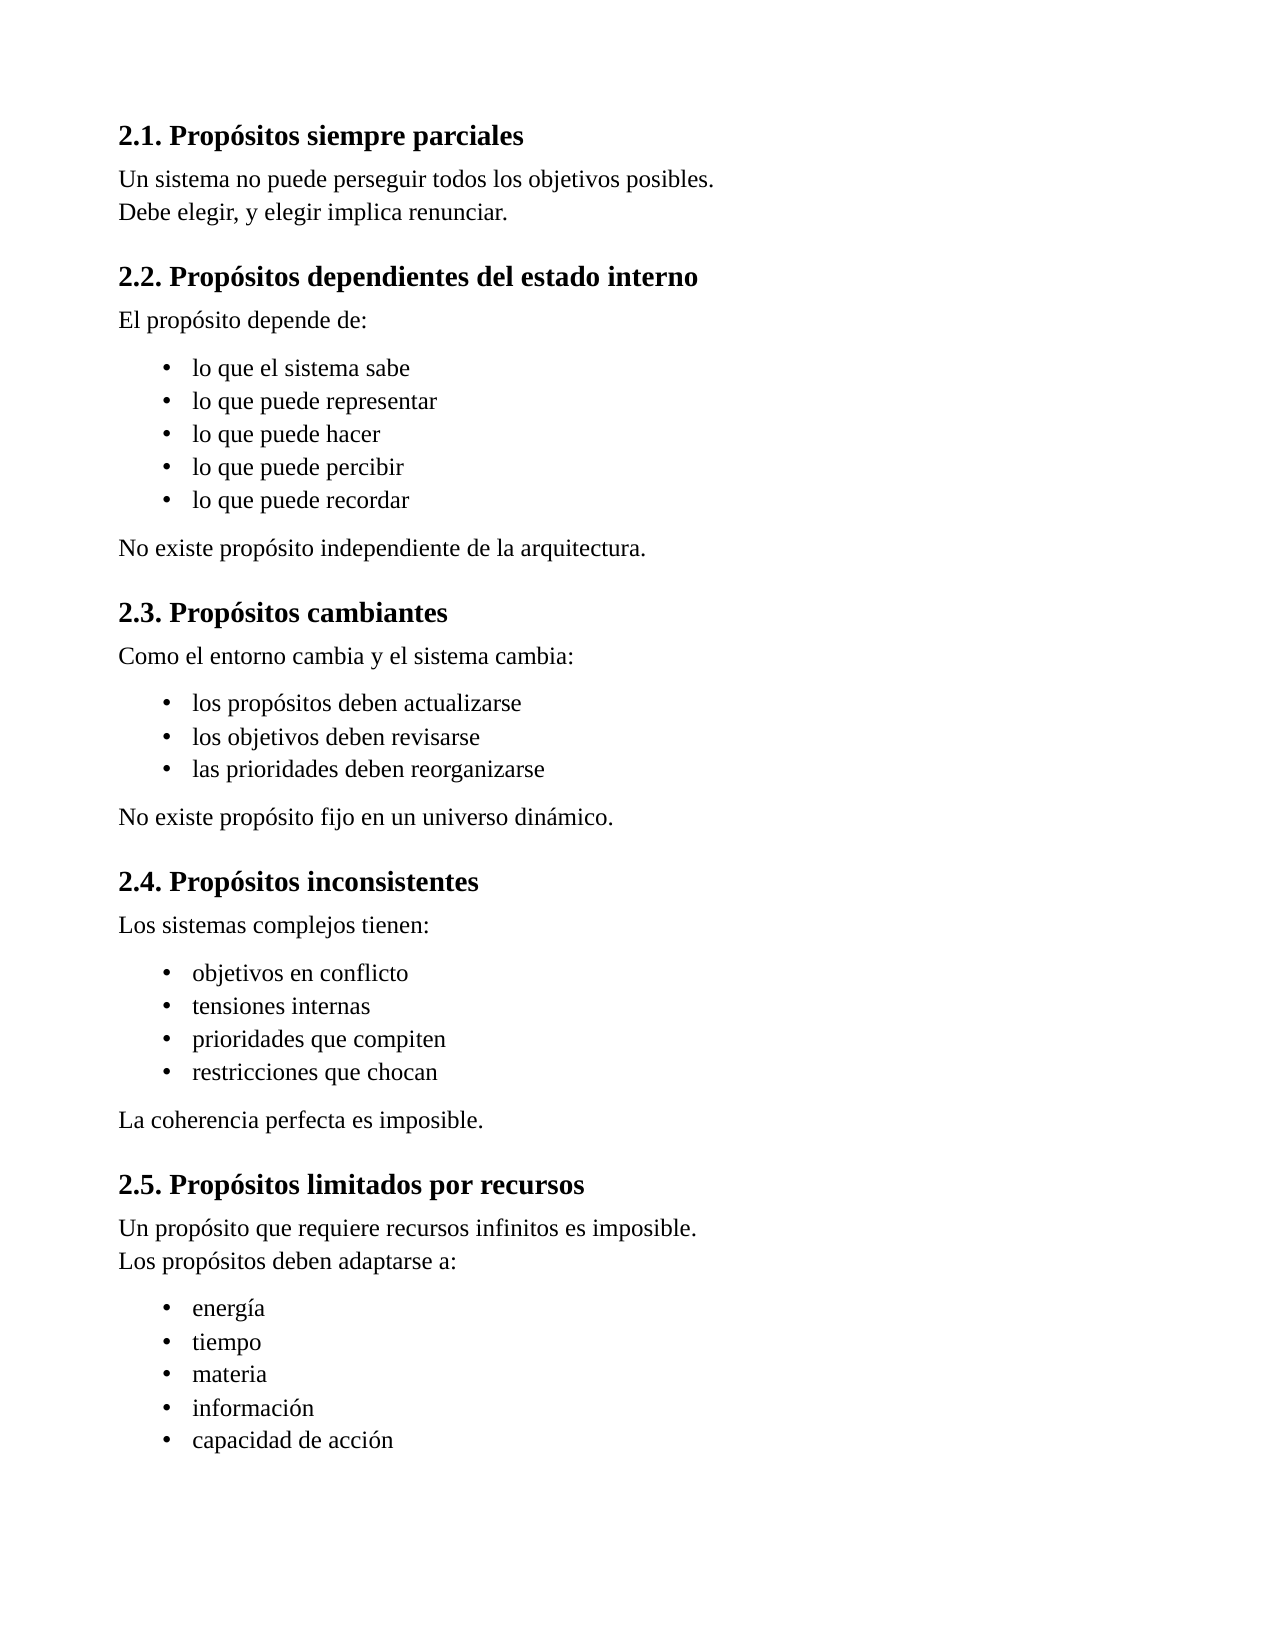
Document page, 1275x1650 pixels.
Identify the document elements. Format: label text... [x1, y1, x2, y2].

list lo que puede percibir [162, 452, 1157, 481]
list lo que puede representar [162, 386, 1157, 415]
list prioridades que compiten [162, 1024, 1157, 1053]
list lo que puede recordar [162, 485, 1157, 514]
text Como el entorno cambia y el sistema cambia: [118, 641, 1157, 670]
subtitle 2.2. Propósitos dependientes del estado interno [118, 259, 1157, 293]
text Los sistemas complejos tienen: [118, 910, 1157, 939]
subtitle 2.1. Propósitos siempre parciales [118, 118, 1157, 152]
list restricciones que chocan [162, 1057, 1157, 1086]
text El propósito depende de: [118, 305, 1157, 334]
text Un propósito que requiere recursos infinitos es imposible. Los propósitos deben adaptarse a: [118, 1213, 1157, 1275]
text No existe propósito fijo en un universo dinámico. [118, 802, 1157, 831]
subtitle 2.3. Propósitos cambiantes [118, 595, 1157, 628]
list las prioridades deben reorganizarse [162, 754, 1157, 783]
subtitle 2.5. Propósitos limitados por recursos [118, 1167, 1157, 1200]
subtitle 2.4. Propósitos inconsistentes [118, 864, 1157, 898]
list lo que puede hacer [162, 419, 1157, 448]
list materia [162, 1359, 1157, 1388]
text La coherencia perfecta es imposible. [118, 1105, 1157, 1133]
list información [162, 1393, 1157, 1421]
list energía [162, 1293, 1157, 1322]
list objetivos en conflicto [162, 958, 1157, 987]
list tensiones internas [162, 991, 1157, 1020]
list lo que el sistema sabe [162, 353, 1157, 382]
list los propósitos deben actualizarse [162, 688, 1157, 717]
list capacidad de acción [162, 1426, 1157, 1454]
text Un sistema no puede perseguir todos los objetivos posibles. Debe elegir, y elegir implica renunciar. [118, 164, 1157, 226]
list tiempo [162, 1327, 1157, 1355]
list los objetivos deben revisarse [162, 722, 1157, 750]
text No existe propósito independiente de la arquitectura. [118, 533, 1157, 561]
